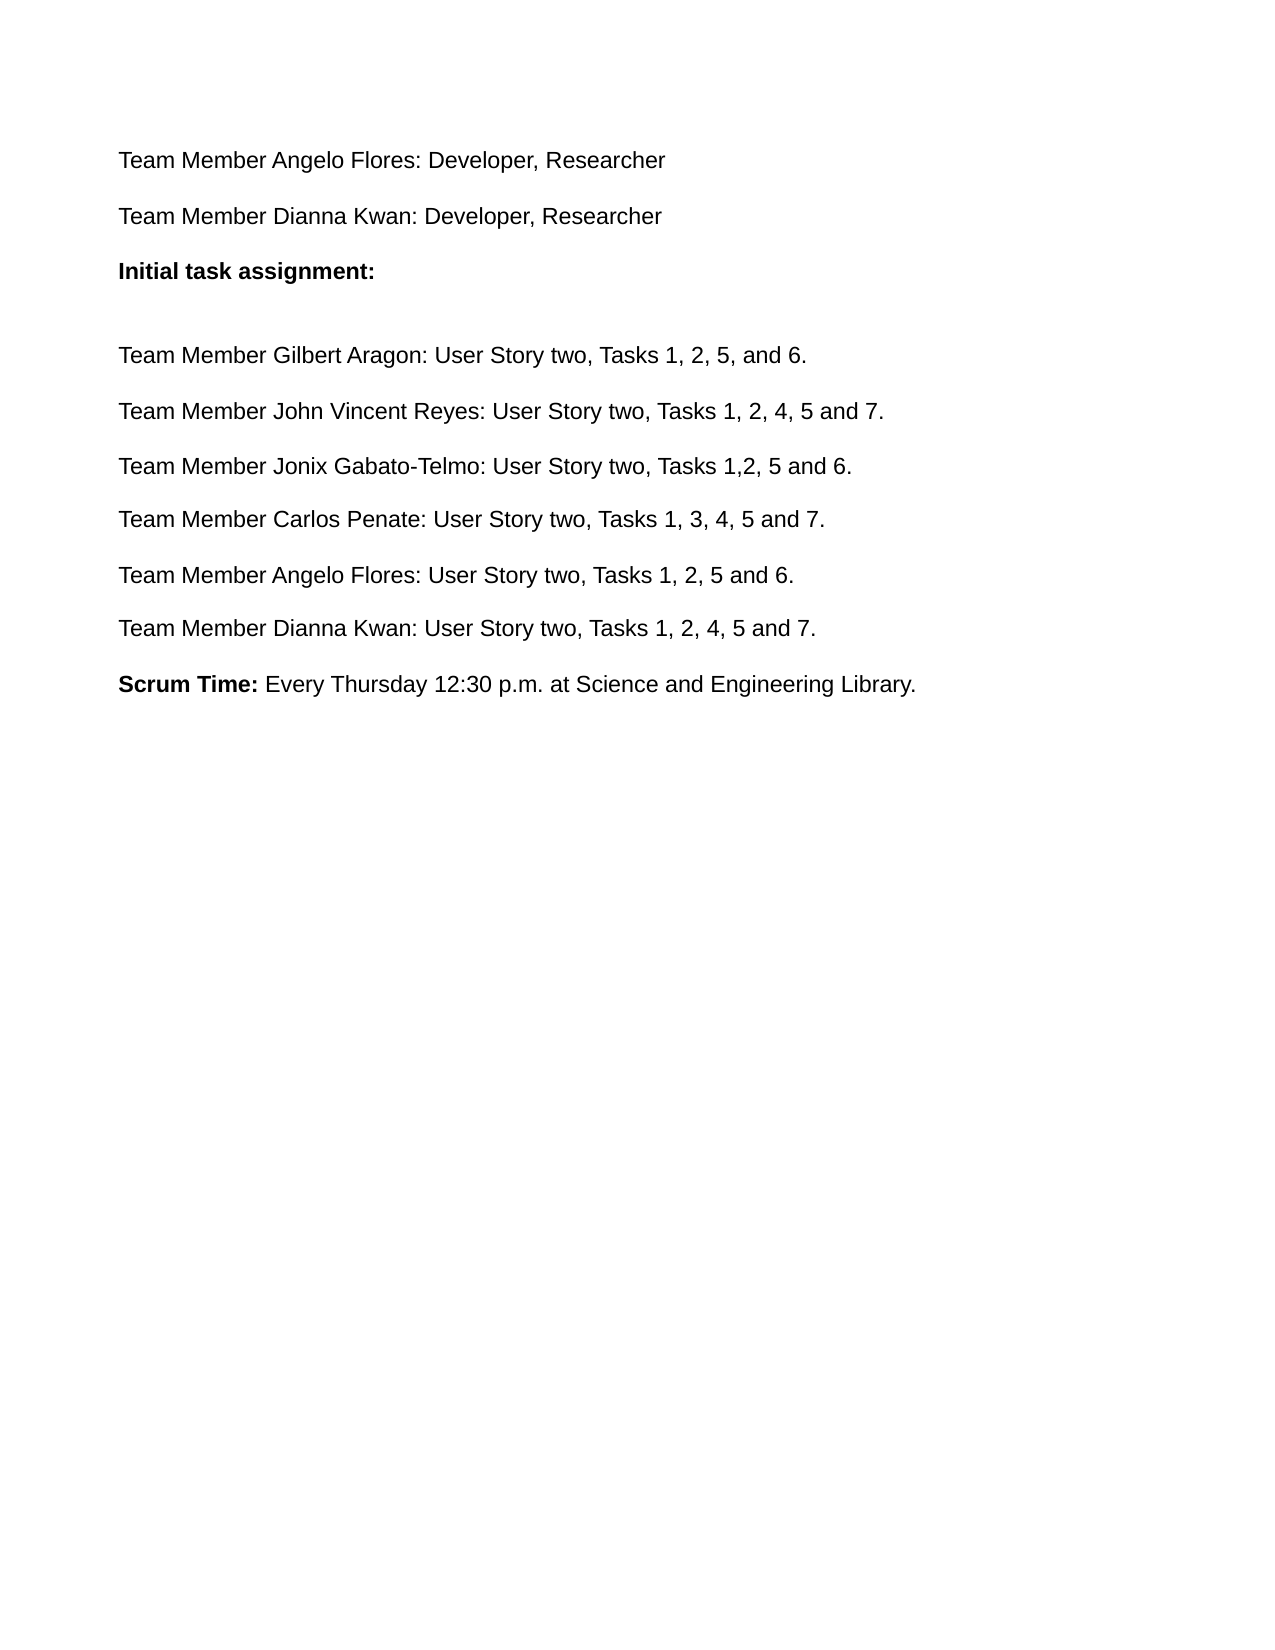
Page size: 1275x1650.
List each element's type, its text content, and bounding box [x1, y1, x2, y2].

text Scrum Time: Every Thursday 12:30 p.m. at Science and Engineering Library. [118, 670, 1157, 697]
text Team Member Angelo Flores: User Story two, Tasks 1, 2, 5 and 6. [118, 561, 1157, 588]
text Team Member John Vincent Reyes: User Story two, Tasks 1, 2, 4, 5 and 7. [118, 397, 1157, 424]
text Team Member Dianna Kwan: Developer, Researcher [118, 202, 1157, 229]
text Initial task assignment: [118, 258, 1157, 284]
text Team Member Angelo Flores: Developer, Researcher [118, 147, 1157, 173]
text Team Member Gilbert Aragon: User Story two, Tasks 1, 2, 5, and 6. [118, 342, 1157, 368]
text Team Member Carlos Penate: User Story two, Tasks 1, 3, 4, 5 and 7. [118, 506, 1157, 533]
text Team Member Jonix Gabato-Telmo: User Story two, Tasks 1,2, 5 and 6. [118, 453, 1157, 479]
text Team Member Dianna Kwan: User Story two, Tasks 1, 2, 4, 5 and 7. [118, 615, 1157, 641]
